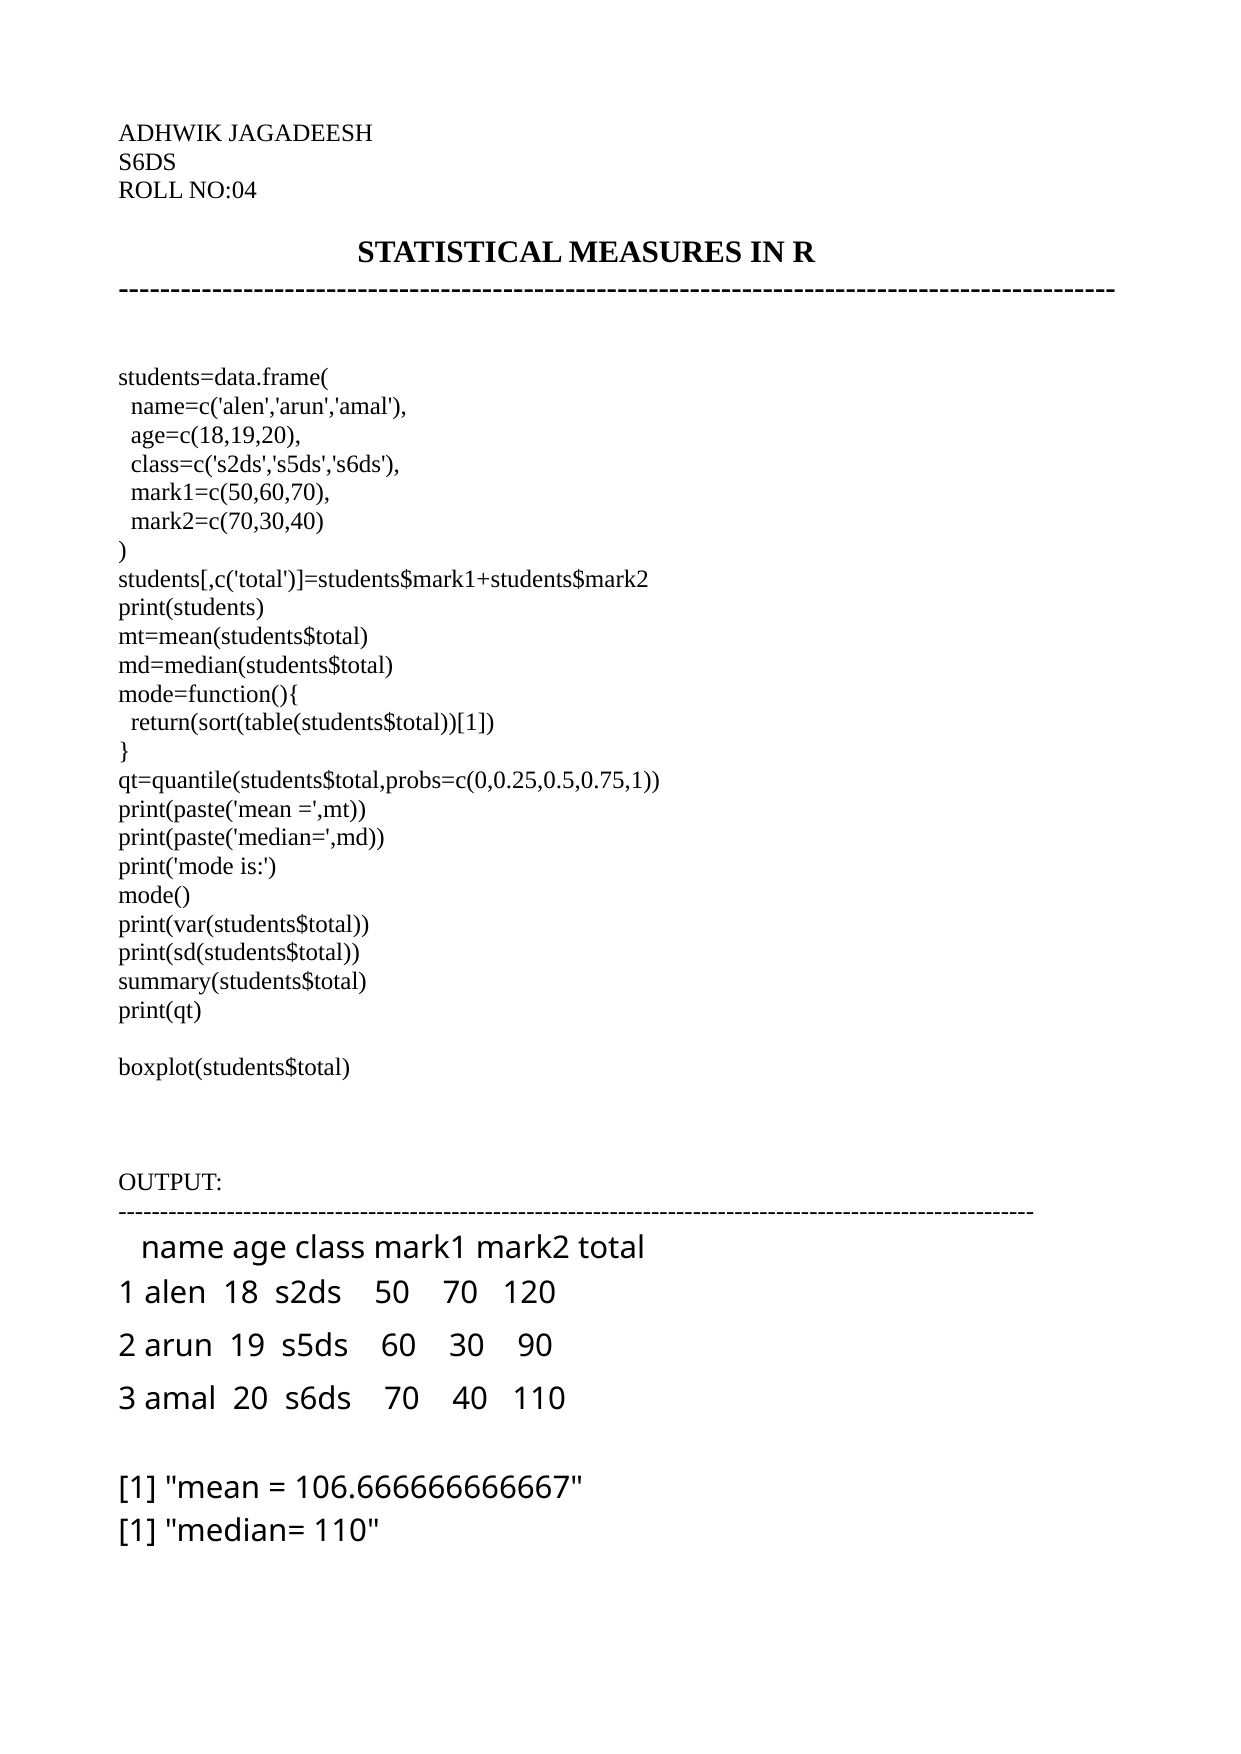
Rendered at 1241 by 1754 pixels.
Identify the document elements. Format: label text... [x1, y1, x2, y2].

text boxplot(students$total) [118, 1052, 1122, 1081]
text 3 amal 20 s6ds 70 40 110 [118, 1376, 1122, 1419]
text ADHWIK JAGADEESH [118, 118, 1122, 147]
text name age class mark1 mark2 total [118, 1225, 1122, 1270]
text mark1=c(50,60,70), [118, 477, 1122, 506]
text mode=function(){ [118, 679, 1122, 707]
text mode() [118, 880, 1122, 909]
text ) [118, 535, 1122, 564]
text OUTPUT: [118, 1167, 1122, 1196]
text md=median(students$total) [118, 650, 1122, 679]
text 1 alen 18 s2ds 50 70 120 [118, 1270, 1122, 1312]
text print('mode is:') [118, 851, 1122, 880]
text name=c('alen','arun','amal'), [118, 391, 1122, 420]
text 2 arun 19 s5ds 60 30 90 [118, 1323, 1122, 1366]
text print(paste('median=',md)) [118, 822, 1122, 851]
text qt=quantile(students$total,probs=c(0,0.25,0.5,0.75,1)) [118, 765, 1122, 794]
text students[,c('total')]=students$mark1+students$mark2 [118, 564, 1122, 592]
text } [118, 736, 1122, 765]
text ROLL NO:04 [118, 176, 1122, 204]
text print(sd(students$total)) [118, 937, 1122, 966]
text mt=mean(students$total) [118, 621, 1122, 650]
text class=c('s2ds','s5ds','s6ds'), [118, 449, 1122, 477]
text STATISTICAL MEASURES IN R [118, 233, 1122, 269]
text -------------------------------------------------------------------------------------------------------------- [118, 1196, 1122, 1225]
text mark2=c(70,30,40) [118, 506, 1122, 535]
text print(paste('mean =',mt)) [118, 794, 1122, 822]
text print(var(students$total)) [118, 909, 1122, 937]
text return(sort(table(students$total))[1]) [118, 707, 1122, 736]
text print(students) [118, 592, 1122, 621]
text ------------------------------------------------------------------------------------------------ [118, 269, 1122, 305]
text students=data.frame( [118, 362, 1122, 391]
text [1] "median= 110" [118, 1508, 1122, 1551]
text [1] "mean = 106.666666666667" [118, 1465, 1122, 1508]
text print(qt) [118, 995, 1122, 1024]
text summary(students$total) [118, 966, 1122, 995]
text S6DS [118, 147, 1122, 176]
text age=c(18,19,20), [118, 420, 1122, 449]
